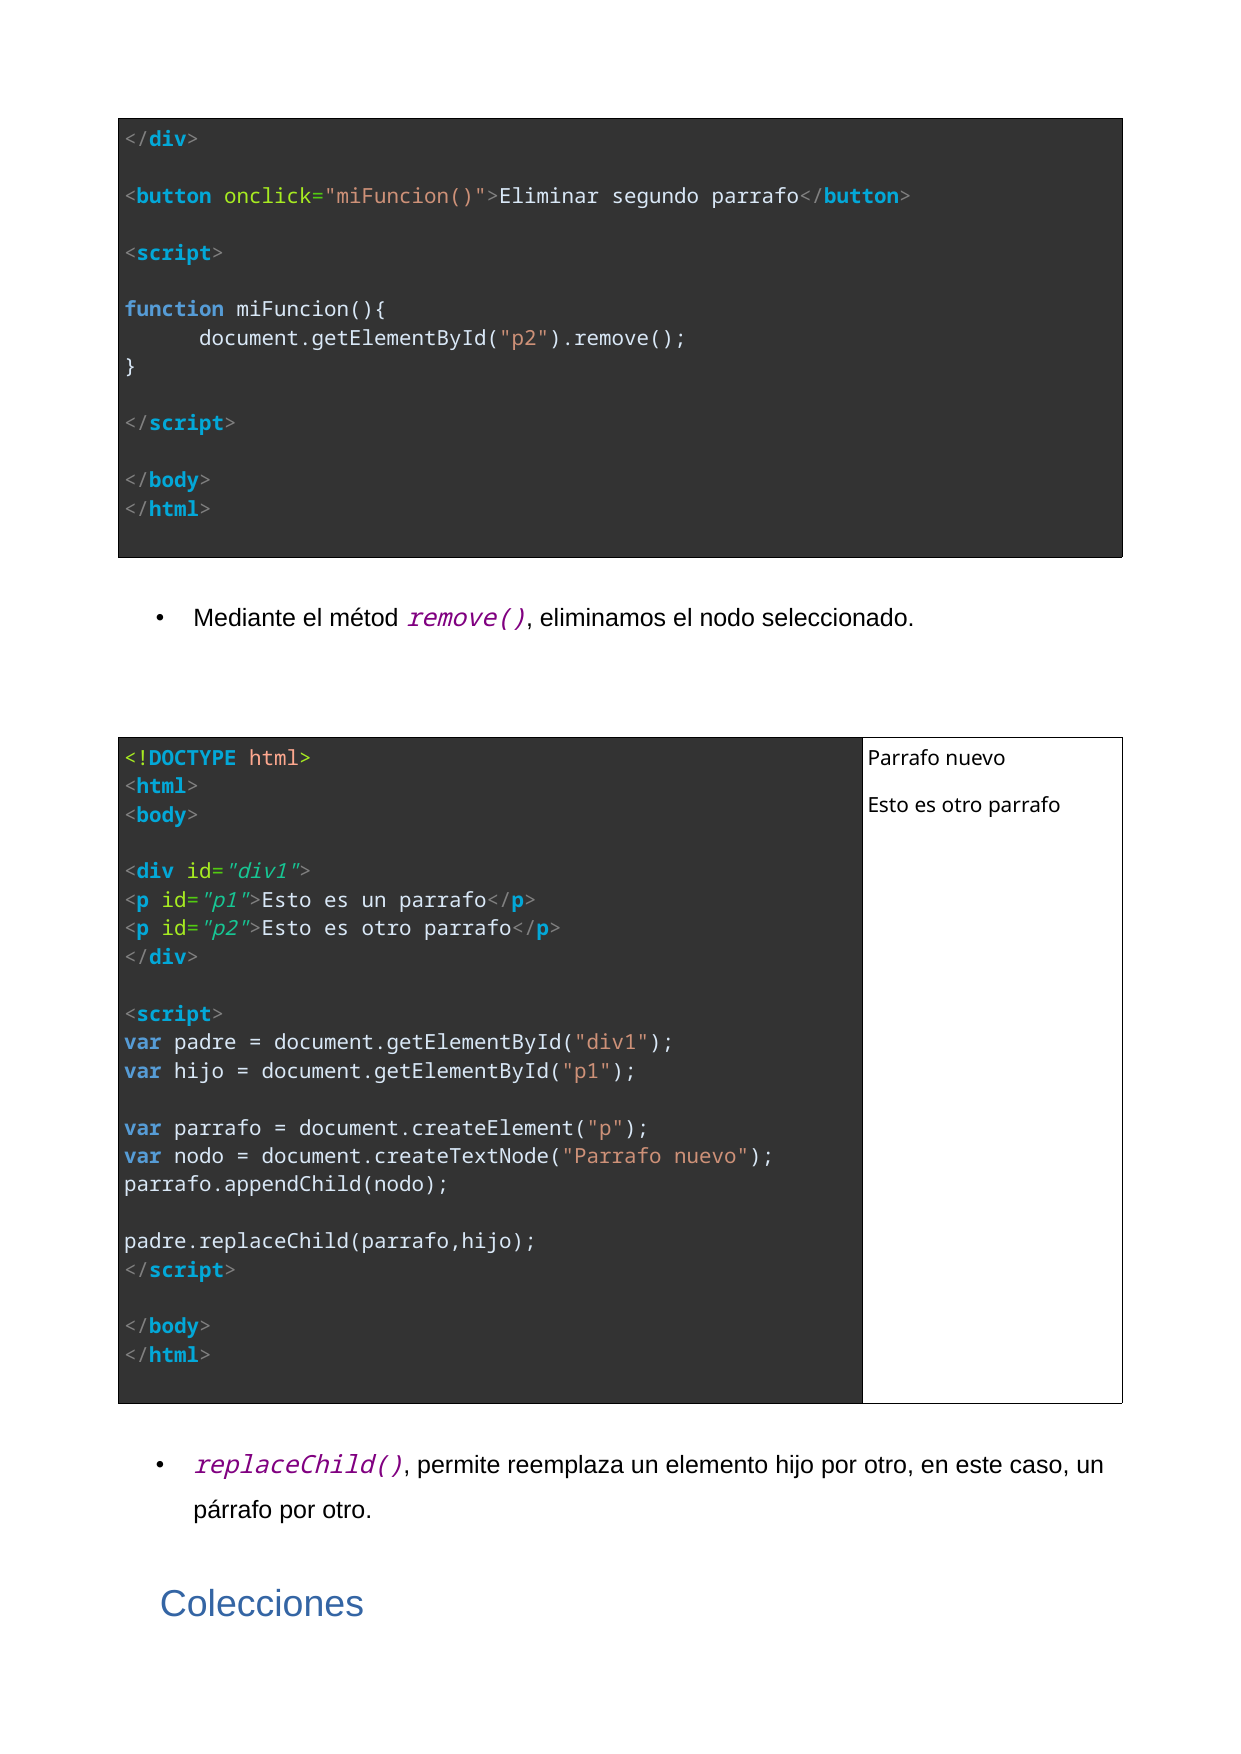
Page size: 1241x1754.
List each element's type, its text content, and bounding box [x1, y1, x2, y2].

text Colecciones [159, 1581, 1122, 1624]
list Mediante el métod remove(), eliminamos el nodo seleccionado. [156, 600, 1122, 634]
table_header Parrafo nuevo Esto es otro parrafo [863, 738, 1122, 1403]
list replaceChild(), permite reemplaza un elemento hijo por otro, en este caso, un párrafo por otro. [156, 1446, 1122, 1523]
table_header <!DOCTYPE html> <html> <body> <div id="div1"> <p id="p1">Esto es un parrafo</p> <p id="p2">Esto es otro parrafo</p> </div> <script> var padre = document.getElementById("div1"); var hijo = document.getElementById("p1"); var parrafo = document.createElement("p"); var nodo = document.createTextNode("Parrafo nuevo"); parrafo.appendChild(nodo); padre.replaceChild(parrafo,hijo); </script> </body> </html> [119, 738, 862, 1403]
table_header </div> <button onclick="miFuncion()">Eliminar segundo parrafo</button> <script> function miFuncion(){ document.getElementById("p2").remove(); } </script> </body> </html> [119, 119, 1122, 557]
